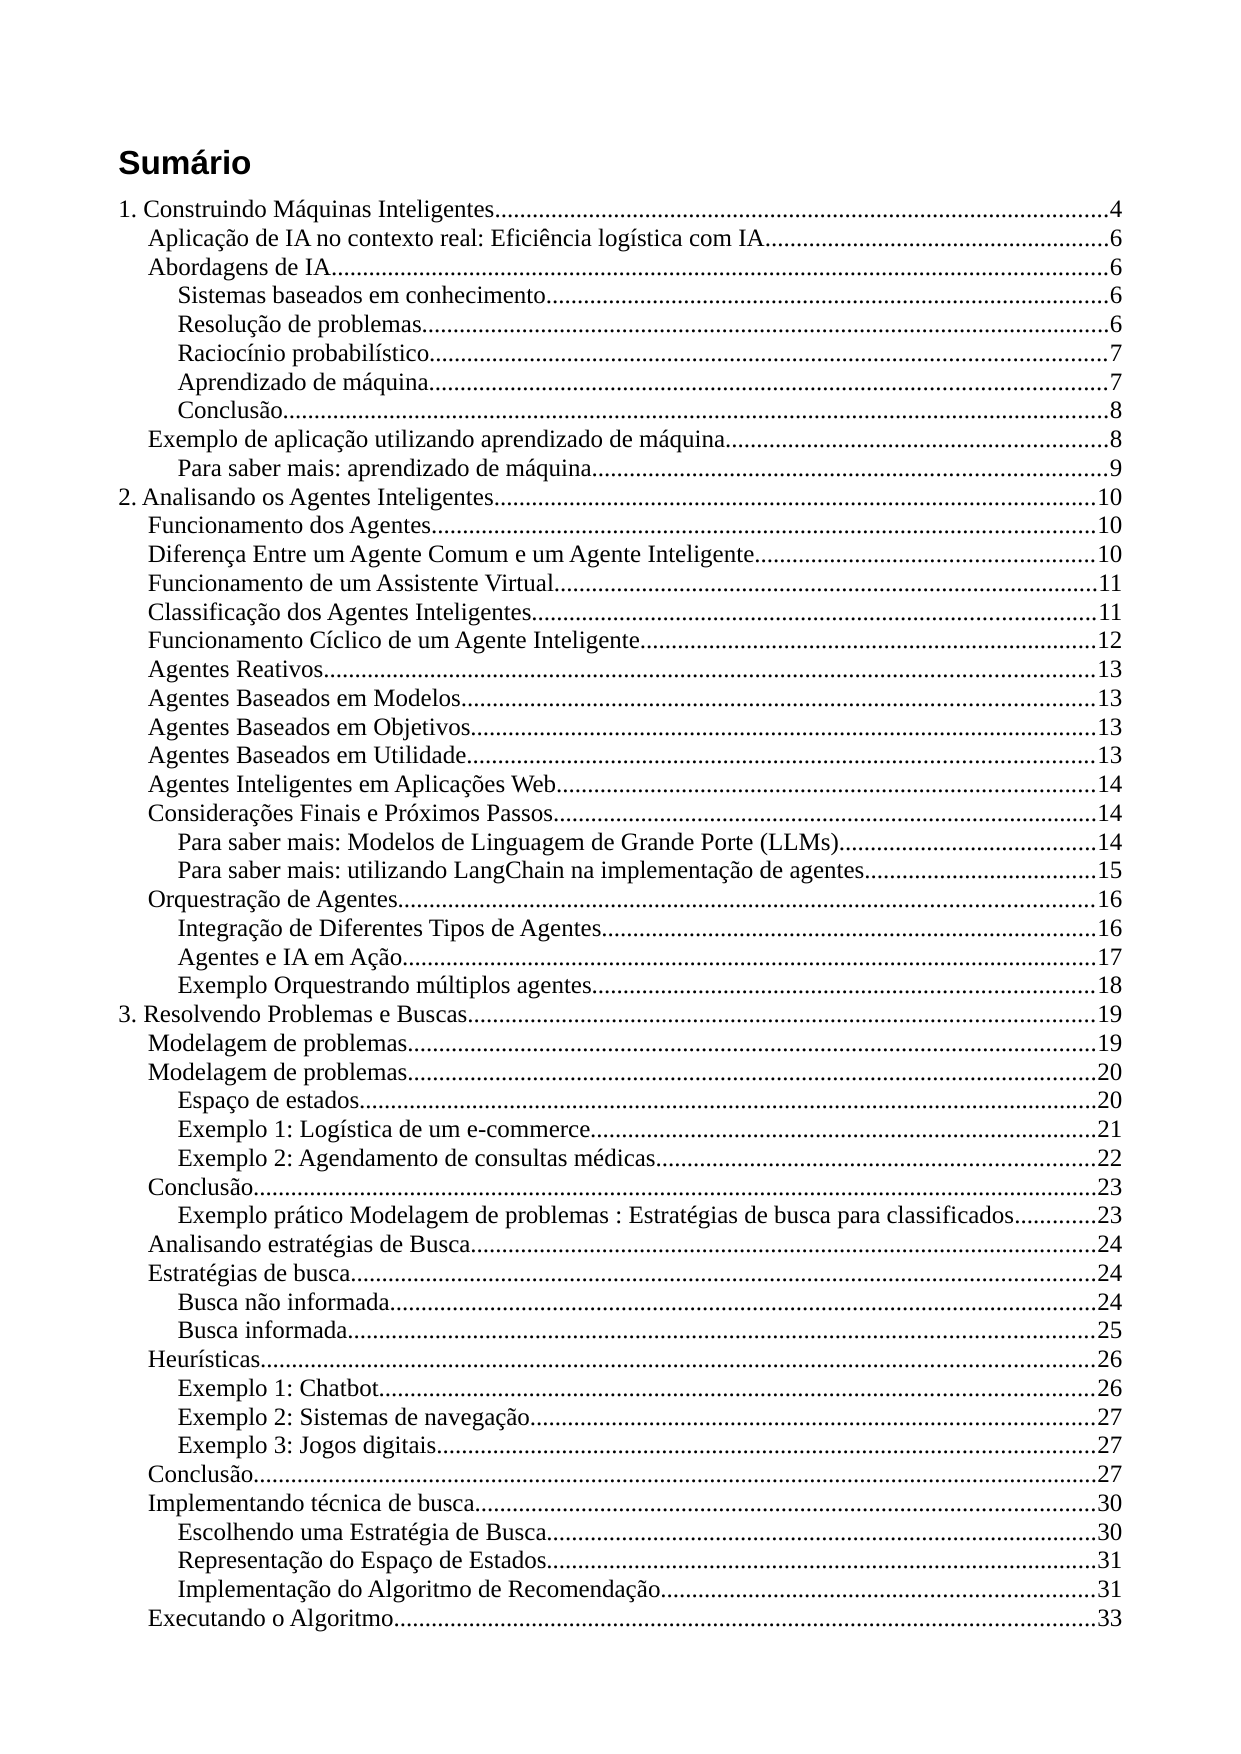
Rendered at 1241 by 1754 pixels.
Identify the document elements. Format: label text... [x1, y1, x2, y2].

text Implementando técnica de busca 30 [148, 1488, 1122, 1517]
text Funcionamento de um Assistente Virtual 11 [148, 568, 1122, 597]
text Classificação dos Agentes Inteligentes 11 [148, 597, 1122, 625]
text Funcionamento Cíclico de um Agente Inteligente 12 [148, 625, 1122, 654]
text Integração de Diferentes Tipos de Agentes 16 [177, 913, 1122, 942]
text Conclusão 23 [148, 1172, 1122, 1200]
text Estratégias de busca 24 [148, 1258, 1122, 1287]
text Busca informada 25 [177, 1315, 1122, 1344]
text Aprendizado de máquina 7 [177, 367, 1122, 395]
text Para saber mais: Modelos de Linguagem de Grande Porte (LLMs) 14 [177, 827, 1122, 855]
text Abordagens de IA 6 [148, 252, 1122, 280]
text Agentes e IA em Ação 17 [177, 942, 1122, 970]
text Exemplo Orquestrando múltiplos agentes 18 [177, 970, 1122, 999]
text Espaço de estados 20 [177, 1085, 1122, 1114]
text Agentes Inteligentes em Aplicações Web 14 [148, 769, 1122, 798]
text Exemplo 3: Jogos digitais 27 [177, 1430, 1122, 1459]
text Busca não informada 24 [177, 1287, 1122, 1315]
text Representação do Espaço de Estados 31 [177, 1545, 1122, 1574]
text 2. Analisando os Agentes Inteligentes 10 [118, 482, 1122, 510]
text Analisando estratégias de Busca 24 [148, 1229, 1122, 1258]
text Exemplo 1: Logística de um e-commerce 21 [177, 1114, 1122, 1143]
text Funcionamento dos Agentes 10 [148, 510, 1122, 539]
text Modelagem de problemas 20 [148, 1057, 1122, 1085]
text 3. Resolvendo Problemas e Buscas 19 [118, 999, 1122, 1028]
text Orquestração de Agentes 16 [148, 884, 1122, 913]
text Escolhendo uma Estratégia de Busca 30 [177, 1517, 1122, 1545]
text Sistemas baseados em conhecimento 6 [177, 280, 1122, 309]
text Considerações Finais e Próximos Passos 14 [148, 798, 1122, 827]
text Agentes Baseados em Utilidade 13 [148, 740, 1122, 769]
text Exemplo 2: Sistemas de navegação 27 [177, 1402, 1122, 1430]
text Agentes Reativos 13 [148, 654, 1122, 683]
text Aplicação de IA no contexto real: Eficiência logística com IA 6 [148, 223, 1122, 252]
text Exemplo 1: Chatbot 26 [177, 1373, 1122, 1402]
text Para saber mais: utilizando LangChain na implementação de agentes 15 [177, 855, 1122, 884]
text Raciocínio probabilístico 7 [177, 338, 1122, 367]
text Resolução de problemas 6 [177, 309, 1122, 338]
text Exemplo prático Modelagem de problemas : Estratégias de busca para classificados 23 [177, 1200, 1122, 1229]
text Exemplo 2: Agendamento de consultas médicas 22 [177, 1143, 1122, 1172]
text Agentes Baseados em Objetivos 13 [148, 712, 1122, 740]
text Heurísticas 26 [148, 1344, 1122, 1373]
text 1. Construindo Máquinas Inteligentes 4 [118, 194, 1122, 223]
text Modelagem de problemas 19 [148, 1028, 1122, 1057]
text Implementação do Algoritmo de Recomendação 31 [177, 1574, 1122, 1603]
text Para saber mais: aprendizado de máquina 9 [177, 453, 1122, 482]
text Agentes Baseados em Modelos 13 [148, 683, 1122, 712]
text Conclusão 8 [177, 395, 1122, 424]
text Exemplo de aplicação utilizando aprendizado de máquina 8 [148, 424, 1122, 453]
text Executando o Algoritmo 33 [148, 1603, 1122, 1632]
text Diferença Entre um Agente Comum e um Agente Inteligente 10 [148, 539, 1122, 568]
text Conclusão 27 [148, 1459, 1122, 1488]
subtitle Sumário [118, 143, 1122, 182]
